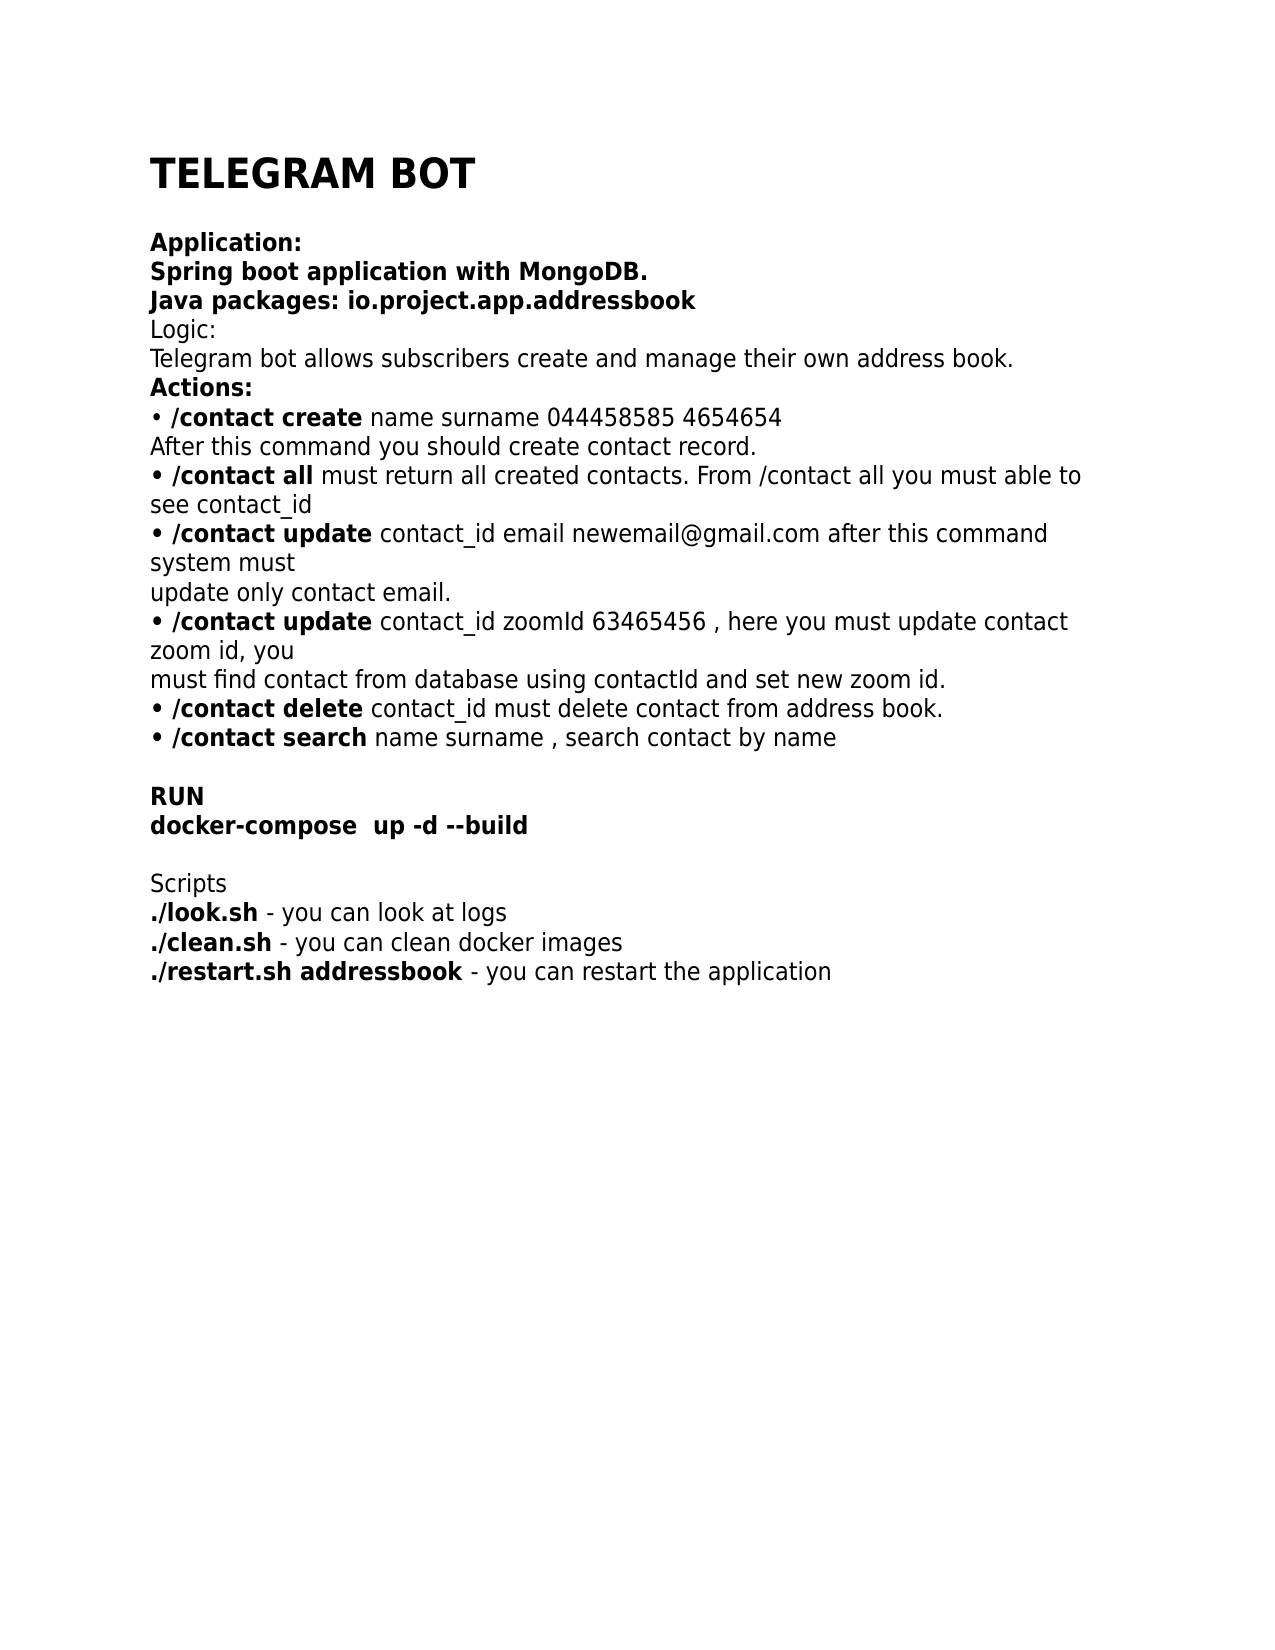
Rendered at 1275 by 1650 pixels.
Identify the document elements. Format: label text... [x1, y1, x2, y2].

text TELEGRAM BOT [150, 150, 1125, 198]
text must find contact from database using contactId and set new zoom id. [150, 665, 1125, 694]
text ./clean.sh - you can clean docker images [150, 928, 1125, 957]
text Logic: [150, 315, 1125, 344]
text Telegram bot allows subscribers create and manage their own address book. [150, 344, 1125, 373]
text • /contact delete contact_id must delete contact from address book. [150, 694, 1125, 723]
text • /contact update contact_id email newemail@gmail.com after this command system must [150, 519, 1125, 578]
text • /contact create name surname 044458585 4654654 [150, 403, 1125, 432]
text • /contact update contact_id zoomId 63465456 , here you must update contact zoom id, you [150, 607, 1125, 665]
text • /contact all must return all created contacts. From /contact all you must able to see contact_id [150, 461, 1125, 519]
text Scripts [150, 869, 1125, 898]
text Java packages: io.project.app.addressbook [150, 286, 1125, 315]
text Spring boot application with MongoDB. [150, 257, 1125, 286]
text Actions: [150, 373, 1125, 403]
text Application: [150, 228, 1125, 257]
text ./restart.sh addressbook - you can restart the application [150, 957, 1125, 986]
text • /contact search name surname , search contact by name [150, 723, 1125, 753]
text docker-compose up -d --build [150, 811, 1125, 840]
text RUN [150, 782, 1125, 811]
text ./look.sh - you can look at logs [150, 898, 1125, 928]
text After this command you should create contact record. [150, 432, 1125, 461]
text update only contact email. [150, 578, 1125, 607]
